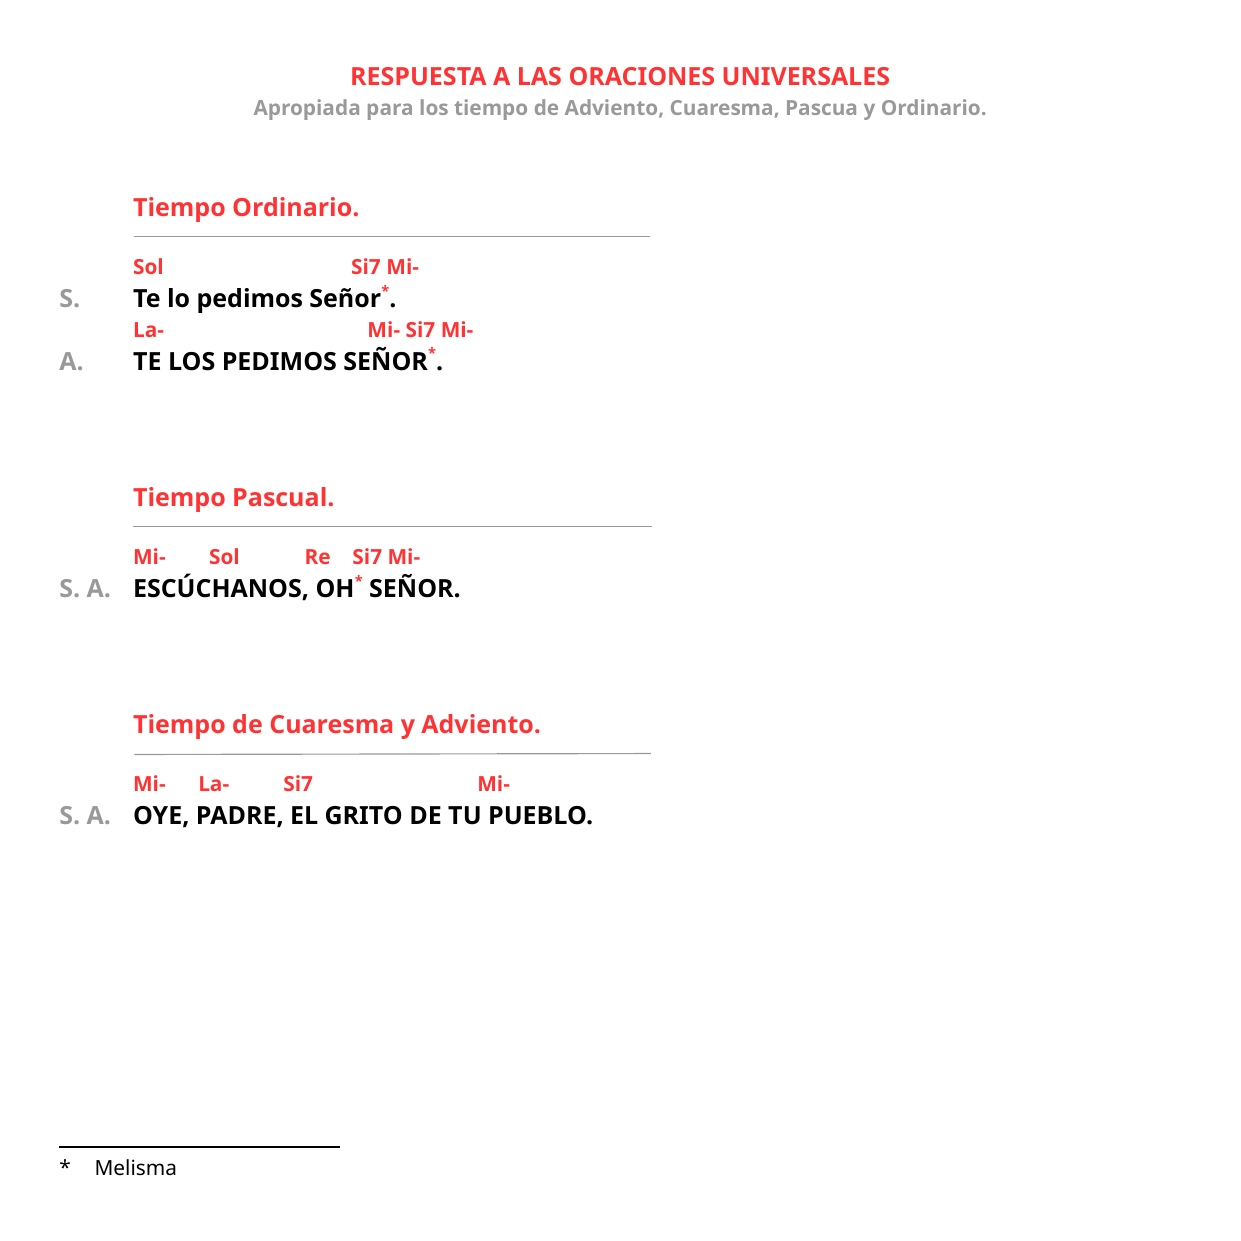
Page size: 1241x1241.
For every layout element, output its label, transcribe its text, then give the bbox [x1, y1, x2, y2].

text La- Mi- Si7 Mi- [59, 315, 1181, 343]
text Tiempo Pascual. [59, 479, 1181, 513]
text S. A. Oye, Padre, el grito de tu pueblo. [59, 797, 1181, 832]
text Mi- Sol Re Si7 Mi- [59, 542, 1181, 570]
text Melisma [59, 1153, 1181, 1181]
text Tiempo Ordinario. [59, 190, 1181, 224]
text Apropiada para los tiempo de Adviento, Cuaresma, Pascua y Ordinario. [59, 93, 1181, 122]
text A. Te los pedimos Señor*. [59, 343, 1181, 377]
text Respuesta a las Oraciones Universales [59, 59, 1181, 93]
text S. A. Escúchanos, oh* Señor. [59, 570, 1181, 604]
text Mi- La- Si7 Mi- [59, 769, 1181, 797]
text Tiempo de Cuaresma y Adviento. [59, 707, 1181, 741]
text S. Te lo pedimos Señor. [59, 281, 1181, 315]
text Sol Si7 Mi- [59, 252, 1181, 281]
